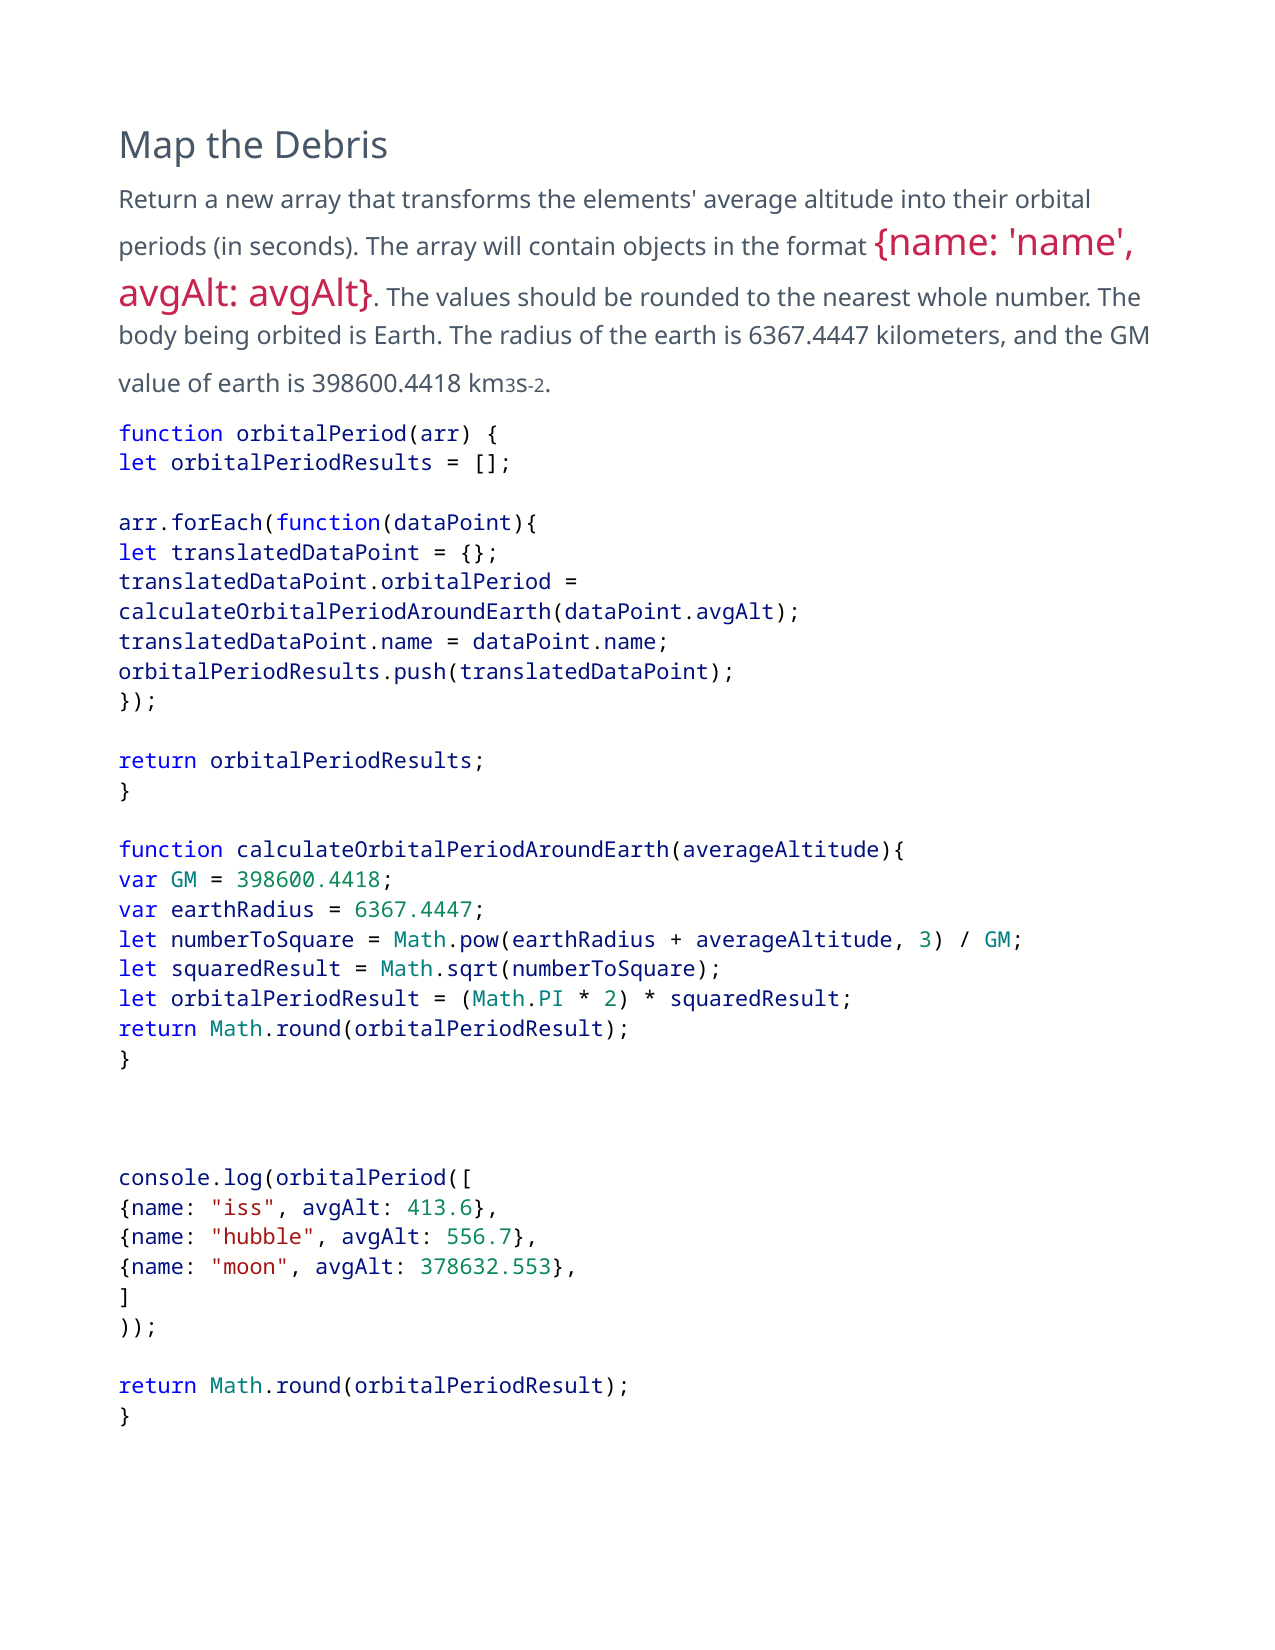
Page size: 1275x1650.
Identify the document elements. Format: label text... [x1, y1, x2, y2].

text function calculateOrbitalPeriodAroundEarth(averageAltitude){ [118, 834, 1157, 864]
text var GM = 398600.4418; [118, 864, 1157, 894]
text }); [118, 686, 1157, 715]
text arr.forEach(function(dataPoint){ [118, 507, 1157, 537]
text } [118, 1400, 1157, 1430]
text let orbitalPeriodResult = (Math.PI * 2) * squaredResult; [118, 983, 1157, 1013]
text Return a new array that transforms the elements' average altitude into their orbital periods (in seconds). The array will contain objects in the format {name: 'name', avgAlt: avgAlt}. The values should be rounded to the nearest whole number. The body being orbited is Earth. The radius of the earth is 6367.4447 kilometers, and the GM value of earth is 398600.4418 km3s-2. [118, 182, 1157, 403]
text function orbitalPeriod(arr) { [118, 417, 1157, 447]
text } [118, 775, 1157, 804]
text return Math.round(orbitalPeriodResult); [118, 1370, 1157, 1400]
text return orbitalPeriodResults; [118, 745, 1157, 775]
text translatedDataPoint.orbitalPeriod = calculateOrbitalPeriodAroundEarth(dataPoint.avgAlt); [118, 566, 1157, 626]
text console.log(orbitalPeriod([ [118, 1162, 1157, 1191]
text let numberToSquare = Math.pow(earthRadius + averageAltitude, 3) / GM; [118, 924, 1157, 953]
text )); [118, 1311, 1157, 1340]
text var earthRadius = 6367.4447; [118, 894, 1157, 924]
text return Math.round(orbitalPeriodResult); [118, 1013, 1157, 1043]
text let orbitalPeriodResults = []; [118, 447, 1157, 477]
text } [118, 1043, 1157, 1073]
text orbitalPeriodResults.push(translatedDataPoint); [118, 656, 1157, 686]
text {name: "hubble", avgAlt: 556.7}, [118, 1221, 1157, 1251]
text let squaredResult = Math.sqrt(numberToSquare); [118, 953, 1157, 983]
text {name: "iss", avgAlt: 413.6}, [118, 1191, 1157, 1221]
text {name: "moon", avgAlt: 378632.553}, [118, 1251, 1157, 1281]
text let translatedDataPoint = {}; [118, 537, 1157, 566]
text translatedDataPoint.name = dataPoint.name; [118, 626, 1157, 656]
subtitle Map the Debris [118, 118, 1157, 169]
text ] [118, 1281, 1157, 1311]
